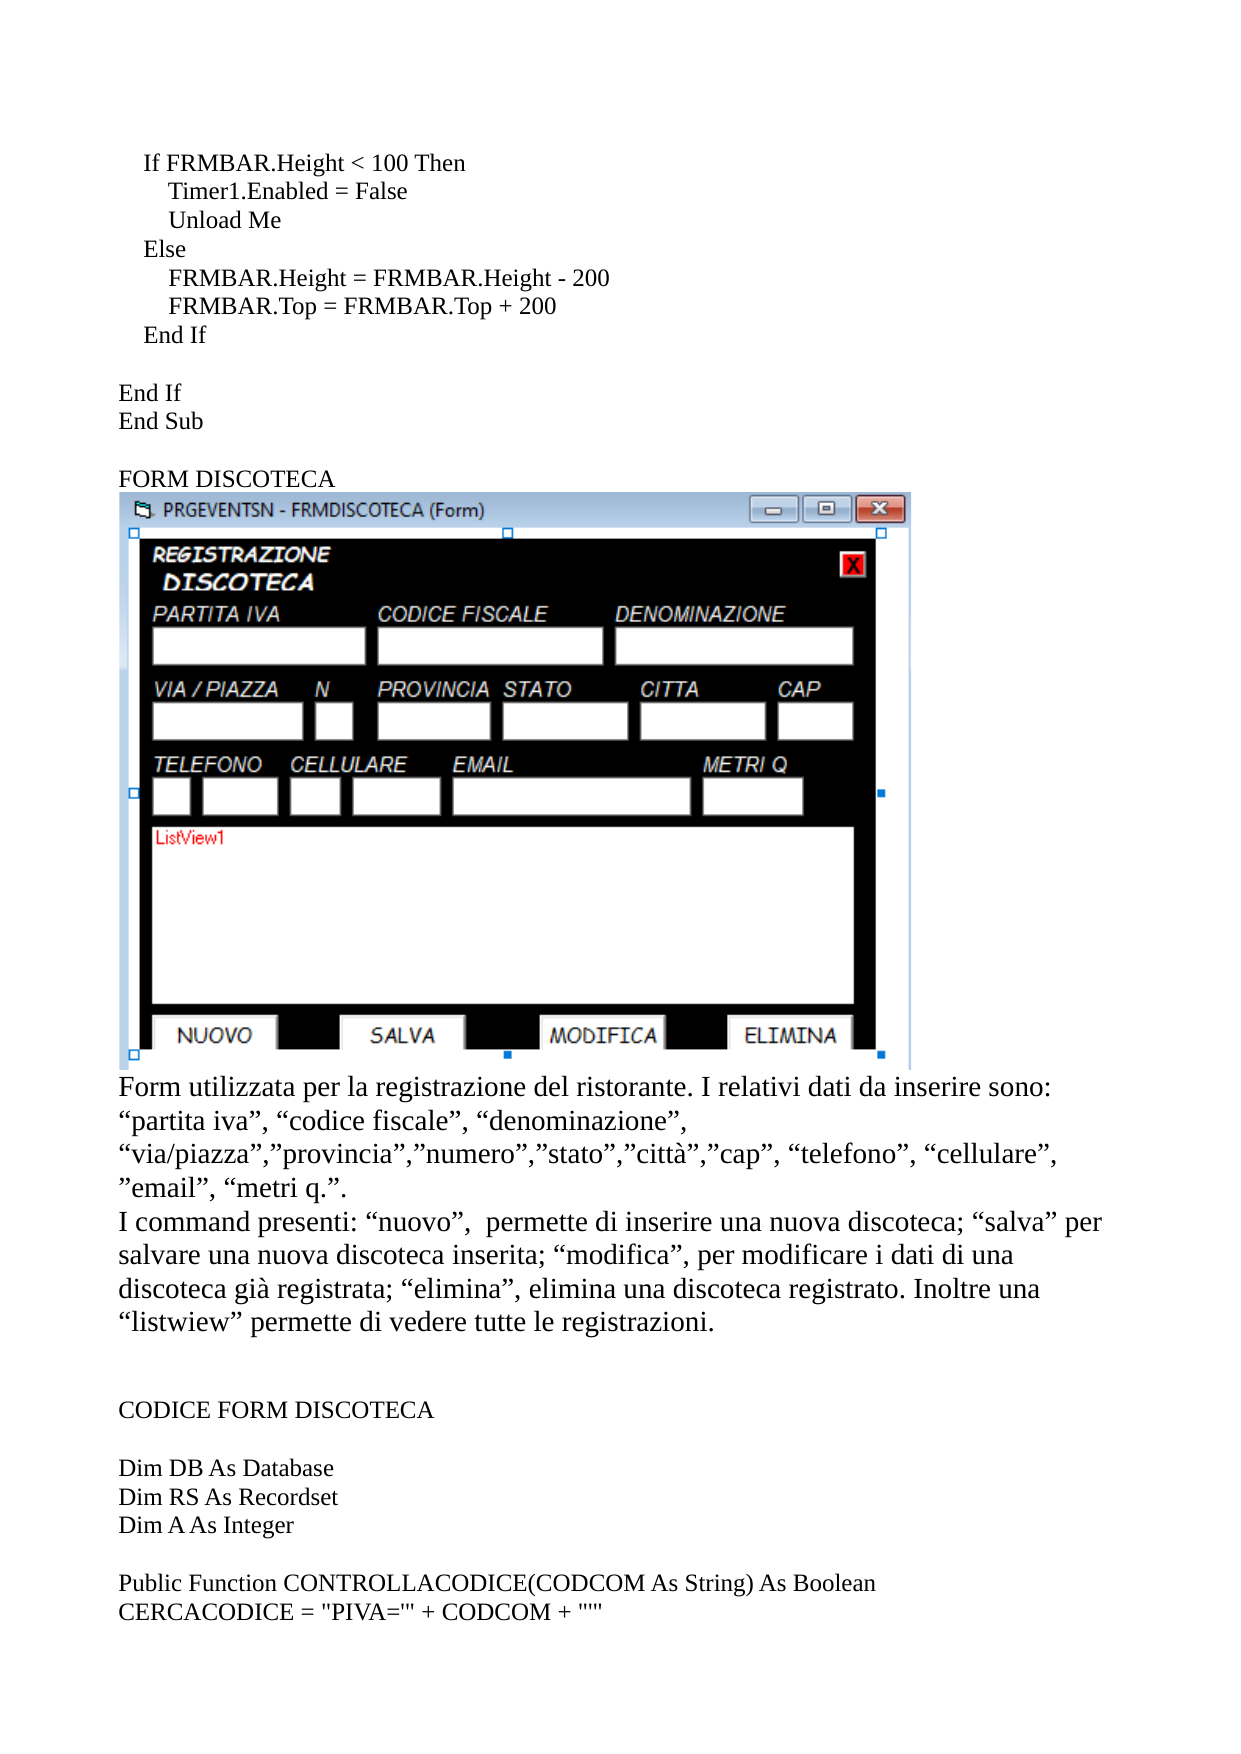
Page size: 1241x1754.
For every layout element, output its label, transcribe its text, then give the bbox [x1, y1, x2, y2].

text Public Function CONTROLLACODICE(CODCOM As String) As Boolean [118, 1568, 1122, 1597]
text Dim A As Integer [118, 1510, 1122, 1539]
text Form utilizzata per la registrazione del ristorante. I relativi dati da inserire sono: “partita iva”, “codice fiscale”, “denominazione”, “via/piazza”,”provincia”,”numero”,”stato”,”città”,”cap”, “telefono”, “cellulare”, ”email”, “metri q.”. [118, 1069, 1122, 1204]
text FRMBAR.Height = FRMBAR.Height - 200 [118, 263, 1122, 291]
text End If [118, 320, 1122, 349]
text Unload Me [118, 205, 1122, 234]
text I command presenti: “nuovo”, permette di inserire una nuova discoteca; “salva” per salvare una nuova discoteca inserita; “modifica”, per modificare i dati di una discoteca già registrata; “elimina”, elimina una discoteca registrato. Inoltre una “listwiew” permette di vedere tutte le registrazioni. [118, 1204, 1122, 1338]
text Else [118, 234, 1122, 263]
text If FRMBAR.Height < 100 Then [118, 148, 1122, 176]
text Dim RS As Recordset [118, 1482, 1122, 1510]
text Timer1.Enabled = False [118, 176, 1122, 205]
text CODICE FORM DISCOTECA [118, 1395, 1122, 1424]
text FRMBAR.Top = FRMBAR.Top + 200 [118, 291, 1122, 320]
text Dim DB As Database [118, 1453, 1122, 1482]
text End Sub [118, 406, 1122, 435]
text End If [118, 378, 1122, 406]
text FORM DISCOTECA [118, 464, 1122, 493]
text CERCACODICE = "PIVA='" + CODCOM + "'" [118, 1597, 1122, 1625]
